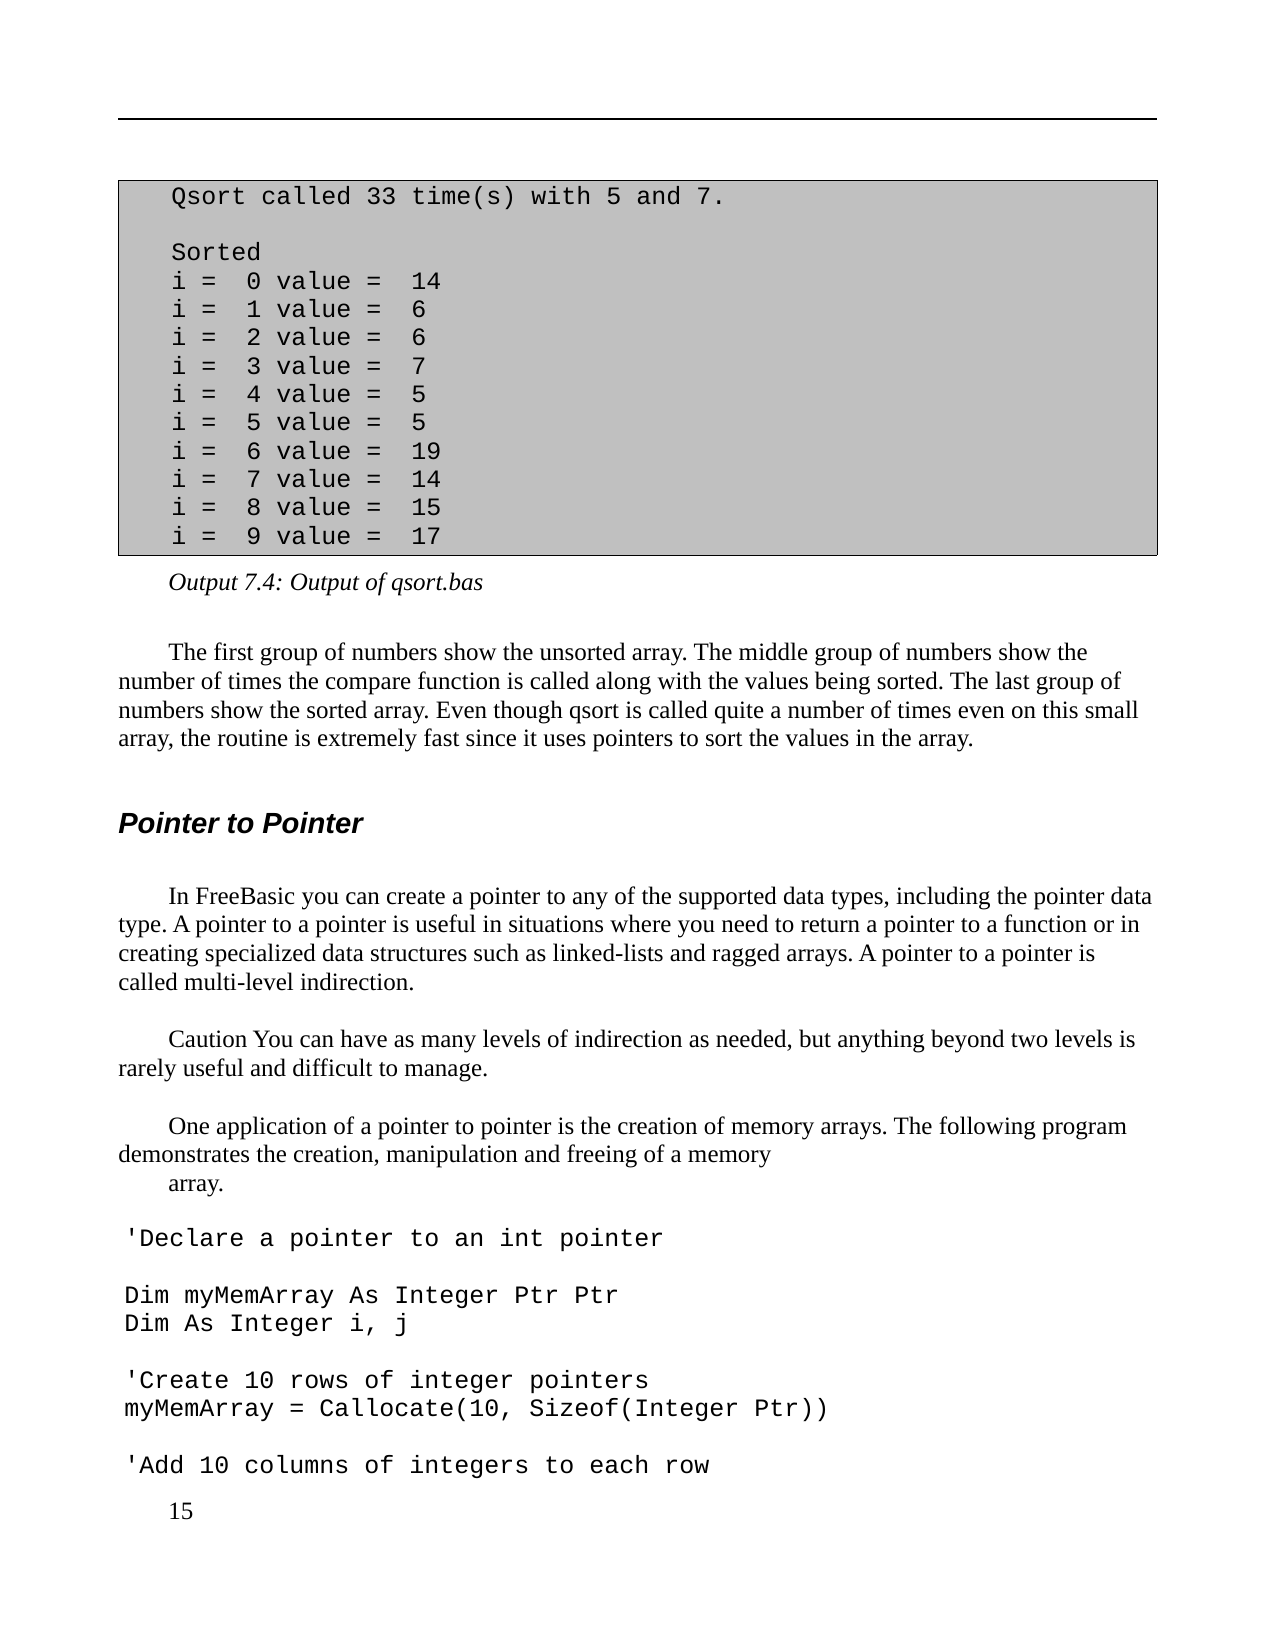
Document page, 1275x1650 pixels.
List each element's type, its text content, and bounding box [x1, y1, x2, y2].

text 'Create 10 rows of integer pointers [118, 1367, 1157, 1396]
text i = 6 value = 19 [119, 435, 1157, 463]
text Output 7.4: Output of qsort.bas [118, 567, 1157, 596]
subtitle Pointer to Pointer [118, 806, 1157, 839]
text i = 4 value = 5 [119, 378, 1157, 407]
text i = 8 value = 15 [119, 492, 1157, 520]
text i = 1 value = 6 [119, 293, 1157, 322]
text Dim As Integer i, j [118, 1311, 1157, 1339]
text Sorted [119, 237, 1157, 265]
text array. [118, 1168, 1157, 1197]
text Caution You can have as many levels of indirection as needed, but anything beyond two levels is rarely useful and difficult to manage. [118, 1024, 1157, 1082]
text One application of a pointer to pointer is the creation of memory arrays. The following program demonstrates the creation, manipulation and freeing of a memory [118, 1111, 1157, 1168]
text i = 0 value = 14 [119, 265, 1157, 293]
text 'Add 10 columns of integers to each row [118, 1452, 1157, 1481]
text i = 9 value = 17 [119, 520, 1157, 555]
text The first group of numbers show the unsorted array. The middle group of numbers show the number of times the compare function is called along with the values being sorted. The last group of numbers show the sorted array. Even though qsort is called quite a number of times even on this small array, the routine is extremely fast since it uses pointers to sort the values in the array. [118, 637, 1157, 752]
text i = 5 value = 5 [119, 407, 1157, 435]
text i = 2 value = 6 [119, 322, 1157, 350]
text myMemArray = Callocate(10, Sizeof(Integer Ptr)) [118, 1396, 1157, 1424]
text Dim myMemArray As Integer Ptr Ptr [118, 1282, 1157, 1311]
text i = 3 value = 7 [119, 350, 1157, 378]
text Qsort called 33 time(s) with 5 and 7. [119, 181, 1157, 208]
text In FreeBasic you can create a pointer to any of the supported data types, including the pointer data type. A pointer to a pointer is useful in situations where you need to return a pointer to a function or in creating specialized data structures such as linked-lists and ragged arrays. A pointer to a pointer is called multi-level indirection. [118, 881, 1157, 996]
text i = 7 value = 14 [119, 463, 1157, 492]
text 'Declare a pointer to an int pointer [118, 1226, 1157, 1254]
